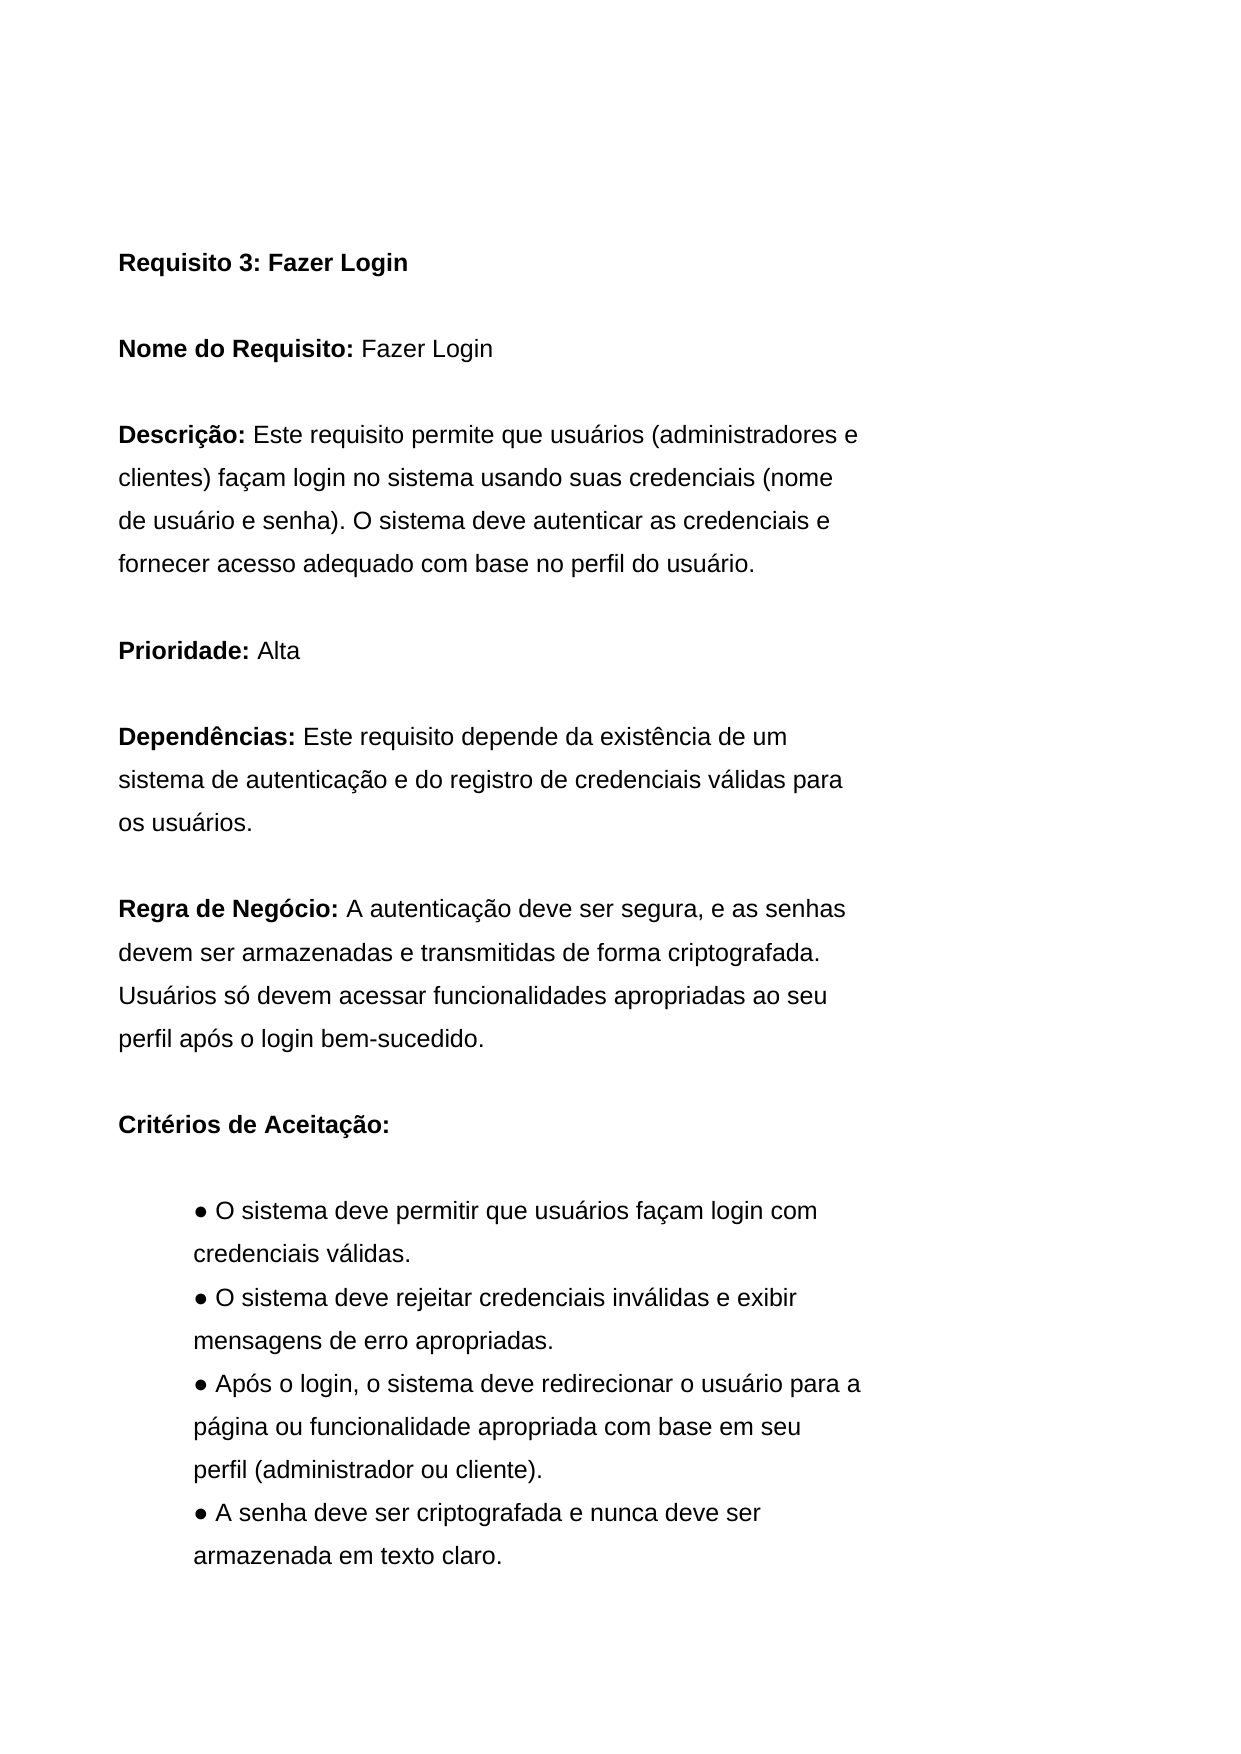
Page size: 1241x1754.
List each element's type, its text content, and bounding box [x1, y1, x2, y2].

text ● O sistema deve permitir que usuários façam login com [193, 1196, 1122, 1225]
text perfil após o login bem-sucedido. [118, 1024, 1122, 1052]
text ● Após o login, o sistema deve redirecionar o usuário para a [193, 1369, 1122, 1397]
text perfil (administrador ou cliente). [193, 1455, 1122, 1484]
text armazenada em texto claro. [193, 1541, 1122, 1570]
text devem ser armazenadas e transmitidas de forma criptografada. [118, 937, 1122, 966]
text fornecer acesso adequado com base no perfil do usuário. [118, 549, 1122, 578]
text de usuário e senha). O sistema deve autenticar as credenciais e [118, 506, 1122, 535]
text Dependências: Este requisito depende da existência de um [118, 722, 1122, 751]
text clientes) façam login no sistema usando suas credenciais (nome [118, 463, 1122, 492]
text Requisito 3: Fazer Login [118, 247, 1122, 276]
text Nome do Requisito: Fazer Login [118, 334, 1122, 362]
text Prioridade: Alta [118, 636, 1122, 664]
text sistema de autenticação e do registro de credenciais válidas para [118, 765, 1122, 794]
text credenciais válidas. [193, 1239, 1122, 1268]
text ● A senha deve ser criptografada e nunca deve ser [193, 1498, 1122, 1527]
text os usuários. [118, 808, 1122, 837]
text Usuários só devem acessar funcionalidades apropriadas ao seu [118, 981, 1122, 1009]
text Critérios de Aceitação: [118, 1110, 1122, 1139]
text Regra de Negócio: A autenticação deve ser segura, e as senhas [118, 894, 1122, 923]
text ● O sistema deve rejeitar credenciais inválidas e exibir [193, 1282, 1122, 1311]
text Descrição: Este requisito permite que usuários (administradores e [118, 420, 1122, 449]
text mensagens de erro apropriadas. [193, 1326, 1122, 1354]
text página ou funcionalidade apropriada com base em seu [193, 1412, 1122, 1441]
